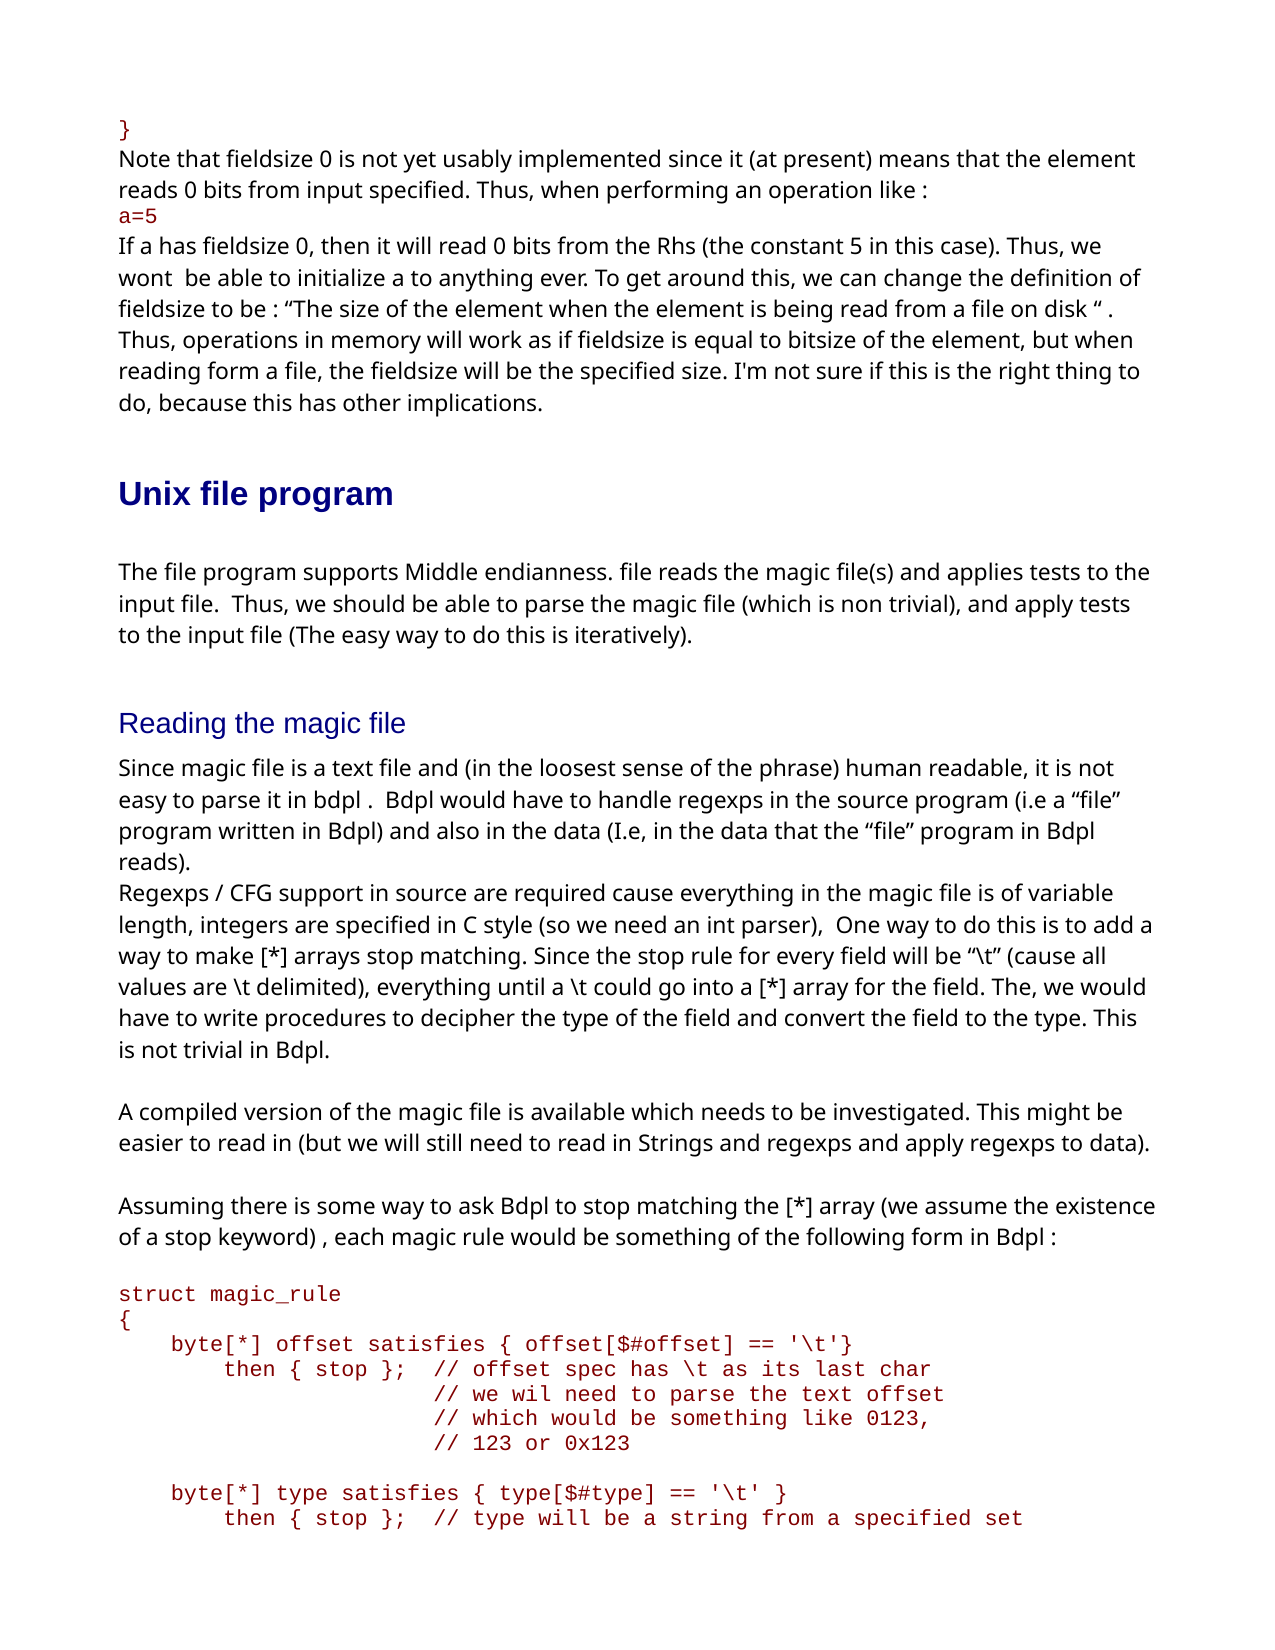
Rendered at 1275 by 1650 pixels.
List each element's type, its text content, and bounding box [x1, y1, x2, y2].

text byte[*] type satisfies { type[$#type] == '\t' } [118, 1482, 1157, 1507]
text then { stop }; // type will be a string from a specified set [118, 1507, 1157, 1532]
text Assuming there is some way to ask Bdpl to stop matching the [*] array (we assume the existence of a stop keyword) , each magic rule would be something of the following form in Bdpl : [118, 1190, 1157, 1252]
text Since magic file is a text file and (in the loosest sense of the phrase) human readable, it is not easy to parse it in bdpl . Bdpl would have to handle regexps in the source program (i.e a “file” program written in Bdpl) and also in the data (I.e, in the data that the “file” program in Bdpl reads). [118, 752, 1157, 877]
text then { stop }; // offset spec has \t as its last char [118, 1358, 1157, 1383]
text { [118, 1308, 1157, 1333]
subtitle Reading the magic file [118, 706, 1157, 740]
text a=5 [118, 205, 1157, 230]
text A compiled version of the magic file is available which needs to be investigated. This might be easier to read in (but we will still need to read in Strings and regexps and apply regexps to data). [118, 1096, 1157, 1159]
text Regexps / CFG support in source are required cause everything in the magic file is of variable length, integers are specified in C style (so we need an int parser), One way to do this is to add a way to make [*] arrays stop matching. Since the stop rule for every field will be “\t” (cause all values are \t delimited), everything until a \t could go into a [*] array for the field. The, we would have to write procedures to decipher the type of the field and convert the field to the type. This is not trivial in Bdpl. [118, 877, 1157, 1065]
text // 123 or 0x123 [118, 1432, 1157, 1457]
text byte[*] offset satisfies { offset[$#offset] == '\t'} [118, 1333, 1157, 1358]
text // we wil need to parse the text offset [118, 1383, 1157, 1408]
text // which would be something like 0123, [118, 1408, 1157, 1432]
text } [118, 118, 1157, 143]
text Note that fieldsize 0 is not yet usably implemented since it (at present) means that the element reads 0 bits from input specified. Thus, when performing an operation like : [118, 143, 1157, 205]
text struct magic_rule [118, 1284, 1157, 1308]
text If a has fieldsize 0, then it will read 0 bits from the Rhs (the constant 5 in this case). Thus, we wont be able to initialize a to anything ever. To get around this, we can change the definition of fieldsize to be : “The size of the element when the element is being read from a file on disk “ . Thus, operations in memory will work as if fieldsize is equal to bitsize of the element, but when reading form a file, the fieldsize will be the specified size. I'm not sure if this is the right thing to do, because this has other implications. [118, 230, 1157, 418]
subtitle Unix file program [118, 474, 1157, 513]
text The file program supports Middle endianness. file reads the magic file(s) and applies tests to the input file. Thus, we should be able to parse the magic file (which is non trivial), and apply tests to the input file (The easy way to do this is iteratively). [118, 556, 1157, 650]
